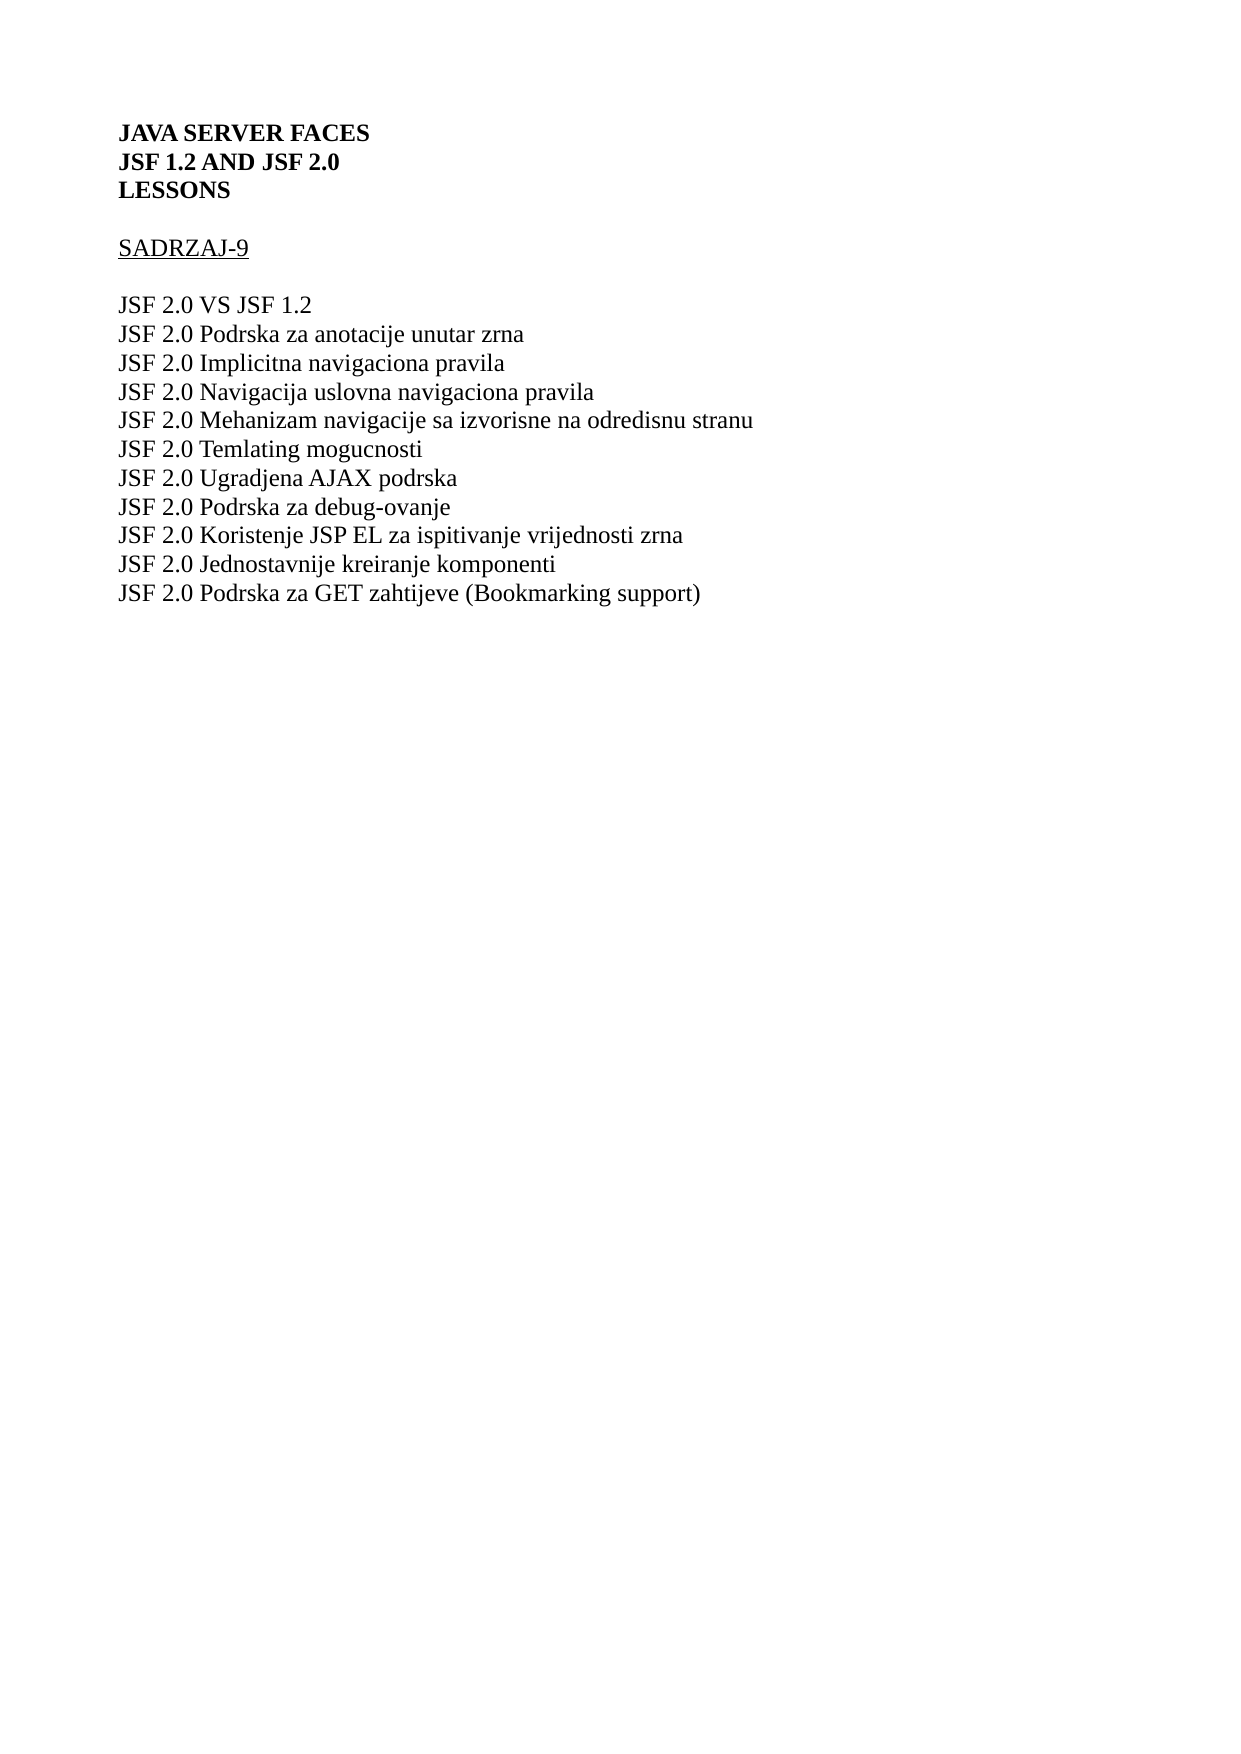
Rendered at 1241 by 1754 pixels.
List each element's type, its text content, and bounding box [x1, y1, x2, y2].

text JSF 2.0 Navigacija uslovna navigaciona pravila [118, 377, 1122, 406]
text JAVA SERVER FACES [118, 118, 1122, 147]
text JSF 2.0 Koristenje JSP EL za ispitivanje vrijednosti zrna [118, 521, 1122, 549]
text JSF 2.0 Ugradjena AJAX podrska [118, 463, 1122, 492]
text SADRZAJ-9 [118, 233, 1122, 262]
text JSF 2.0 Mehanizam navigacije sa izvorisne na odredisnu stranu [118, 406, 1122, 434]
text JSF 2.0 Implicitna navigaciona pravila [118, 348, 1122, 377]
text JSF 2.0 VS JSF 1.2 [118, 291, 1122, 319]
text JSF 1.2 AND JSF 2.0 [118, 147, 1122, 176]
text JSF 2.0 Jednostavnije kreiranje komponenti [118, 549, 1122, 578]
text JSF 2.0 Temlating mogucnosti [118, 434, 1122, 463]
text JSF 2.0 Podrska za GET zahtijeve (Bookmarking support) [118, 578, 1122, 607]
text LESSONS [118, 176, 1122, 204]
text JSF 2.0 Podrska za anotacije unutar zrna [118, 319, 1122, 348]
text JSF 2.0 Podrska za debug-ovanje [118, 492, 1122, 521]
